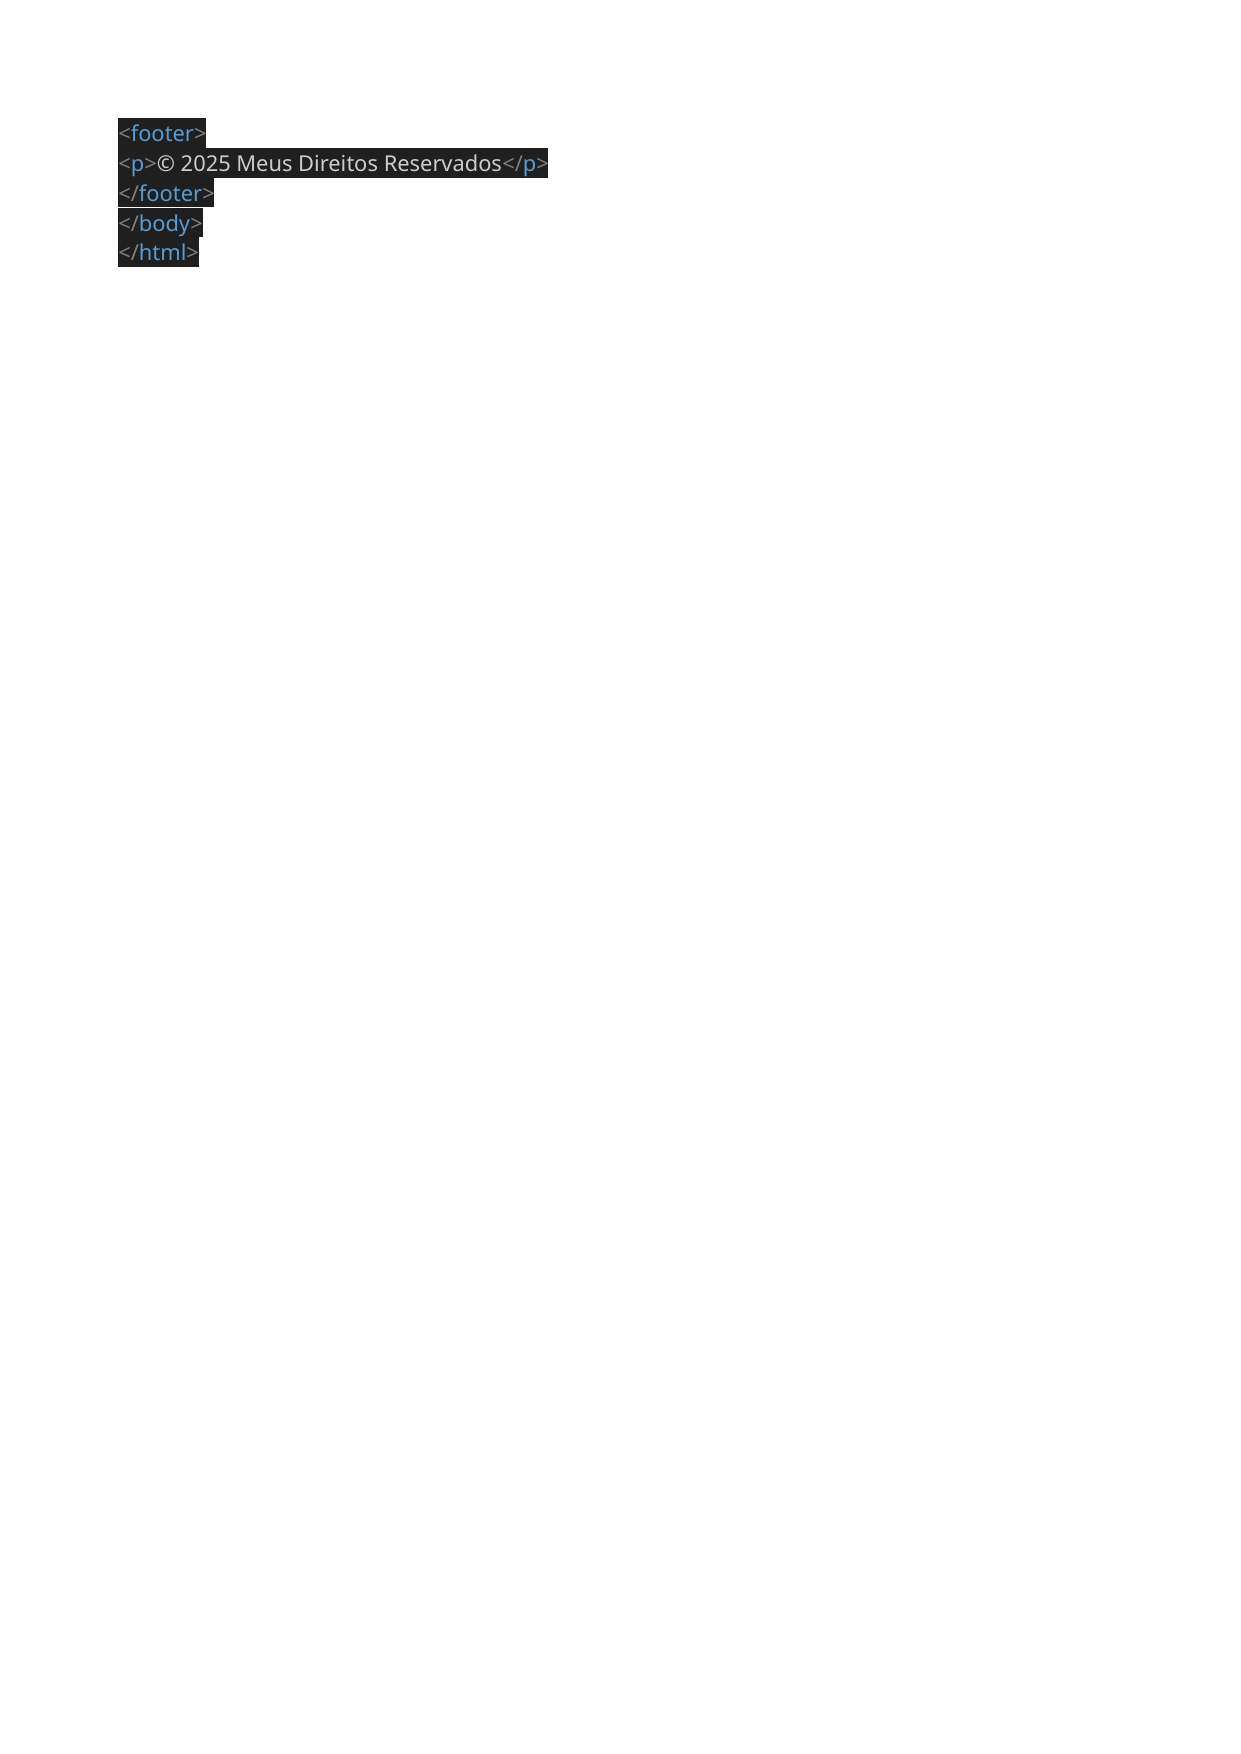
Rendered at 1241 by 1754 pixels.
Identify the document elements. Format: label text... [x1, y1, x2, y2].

text </body> [118, 207, 1122, 237]
text <p>© 2025 Meus Direitos Reservados</p> [118, 148, 1122, 178]
text </footer> [118, 178, 1122, 207]
text </html> [118, 237, 1122, 267]
text <footer> [118, 118, 1122, 148]
